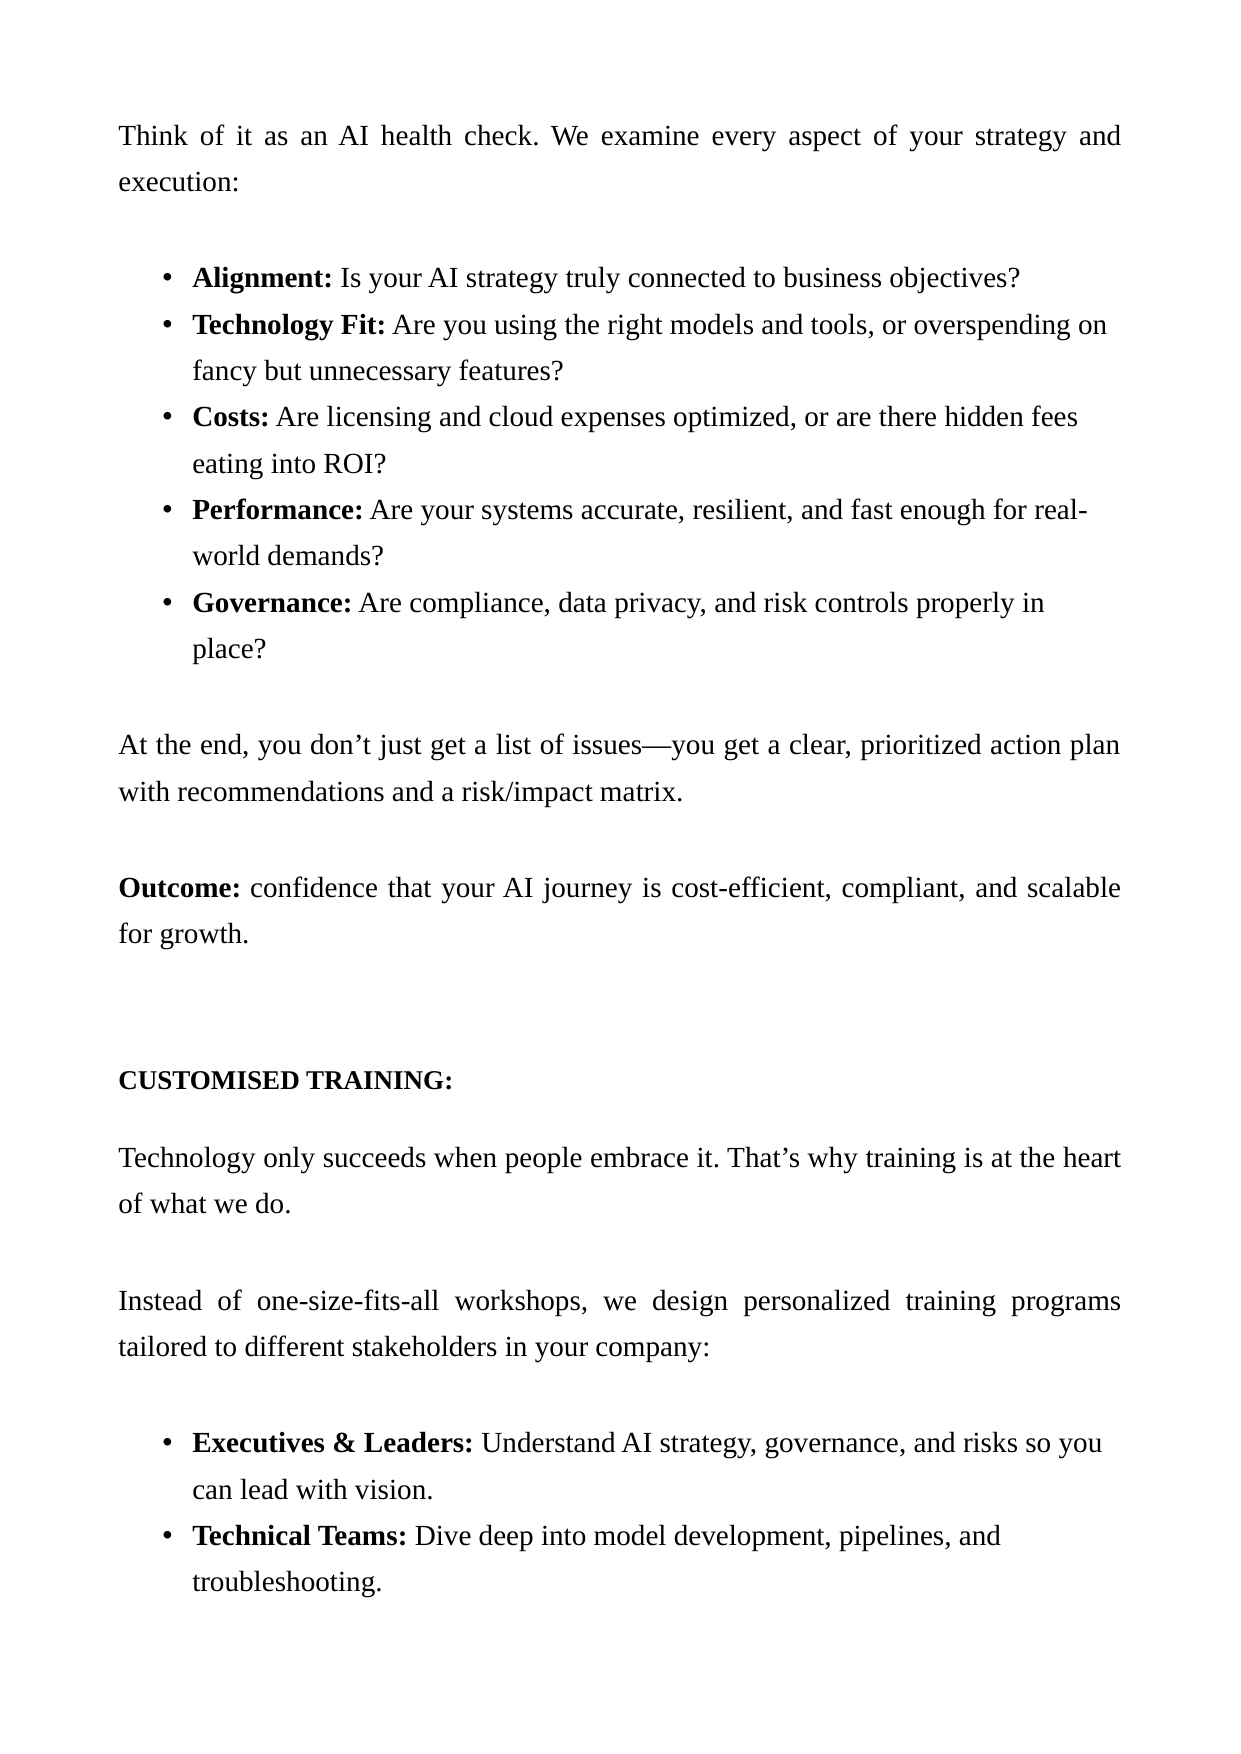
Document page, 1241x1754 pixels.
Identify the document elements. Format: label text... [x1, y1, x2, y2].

text Outcome: confidence that your AI journey is cost-efficient, compliant, and scalable for growth. [118, 870, 1122, 950]
text At the end, you don’t just get a list of issues—you get a clear, prioritized action plan with recommendations and a risk/impact matrix. [118, 727, 1122, 807]
list Alignment: Is your AI strategy truly connected to business objectives? [162, 261, 1122, 294]
list Governance: Are compliance, data privacy, and risk controls properly in place? [162, 585, 1122, 665]
list Costs: Are licensing and cloud expenses optimized, or are there hidden fees eating into ROI? [162, 399, 1122, 479]
list Technology Fit: Are you using the right models and tools, or overspending on fancy but unnecessary features? [162, 307, 1122, 387]
list Executives & Leaders: Understand AI strategy, governance, and risks so you can lead with vision. [162, 1425, 1122, 1505]
list Performance: Are your systems accurate, resilient, and fast enough for real-world demands? [162, 492, 1122, 572]
text Technology only succeeds when people embrace it. That’s why training is at the heart of what we do. [118, 1140, 1122, 1220]
subtitle CUSTOMISED TRAINING: [118, 1064, 1122, 1095]
text Instead of one-size-fits-all workshops, we design personalized training programs tailored to different stakeholders in your company: [118, 1283, 1122, 1363]
text Think of it as an AI health check. We examine every aspect of your strategy and execution: [118, 118, 1122, 198]
list Technical Teams: Dive deep into model development, pipelines, and troubleshooting. [162, 1518, 1122, 1598]
